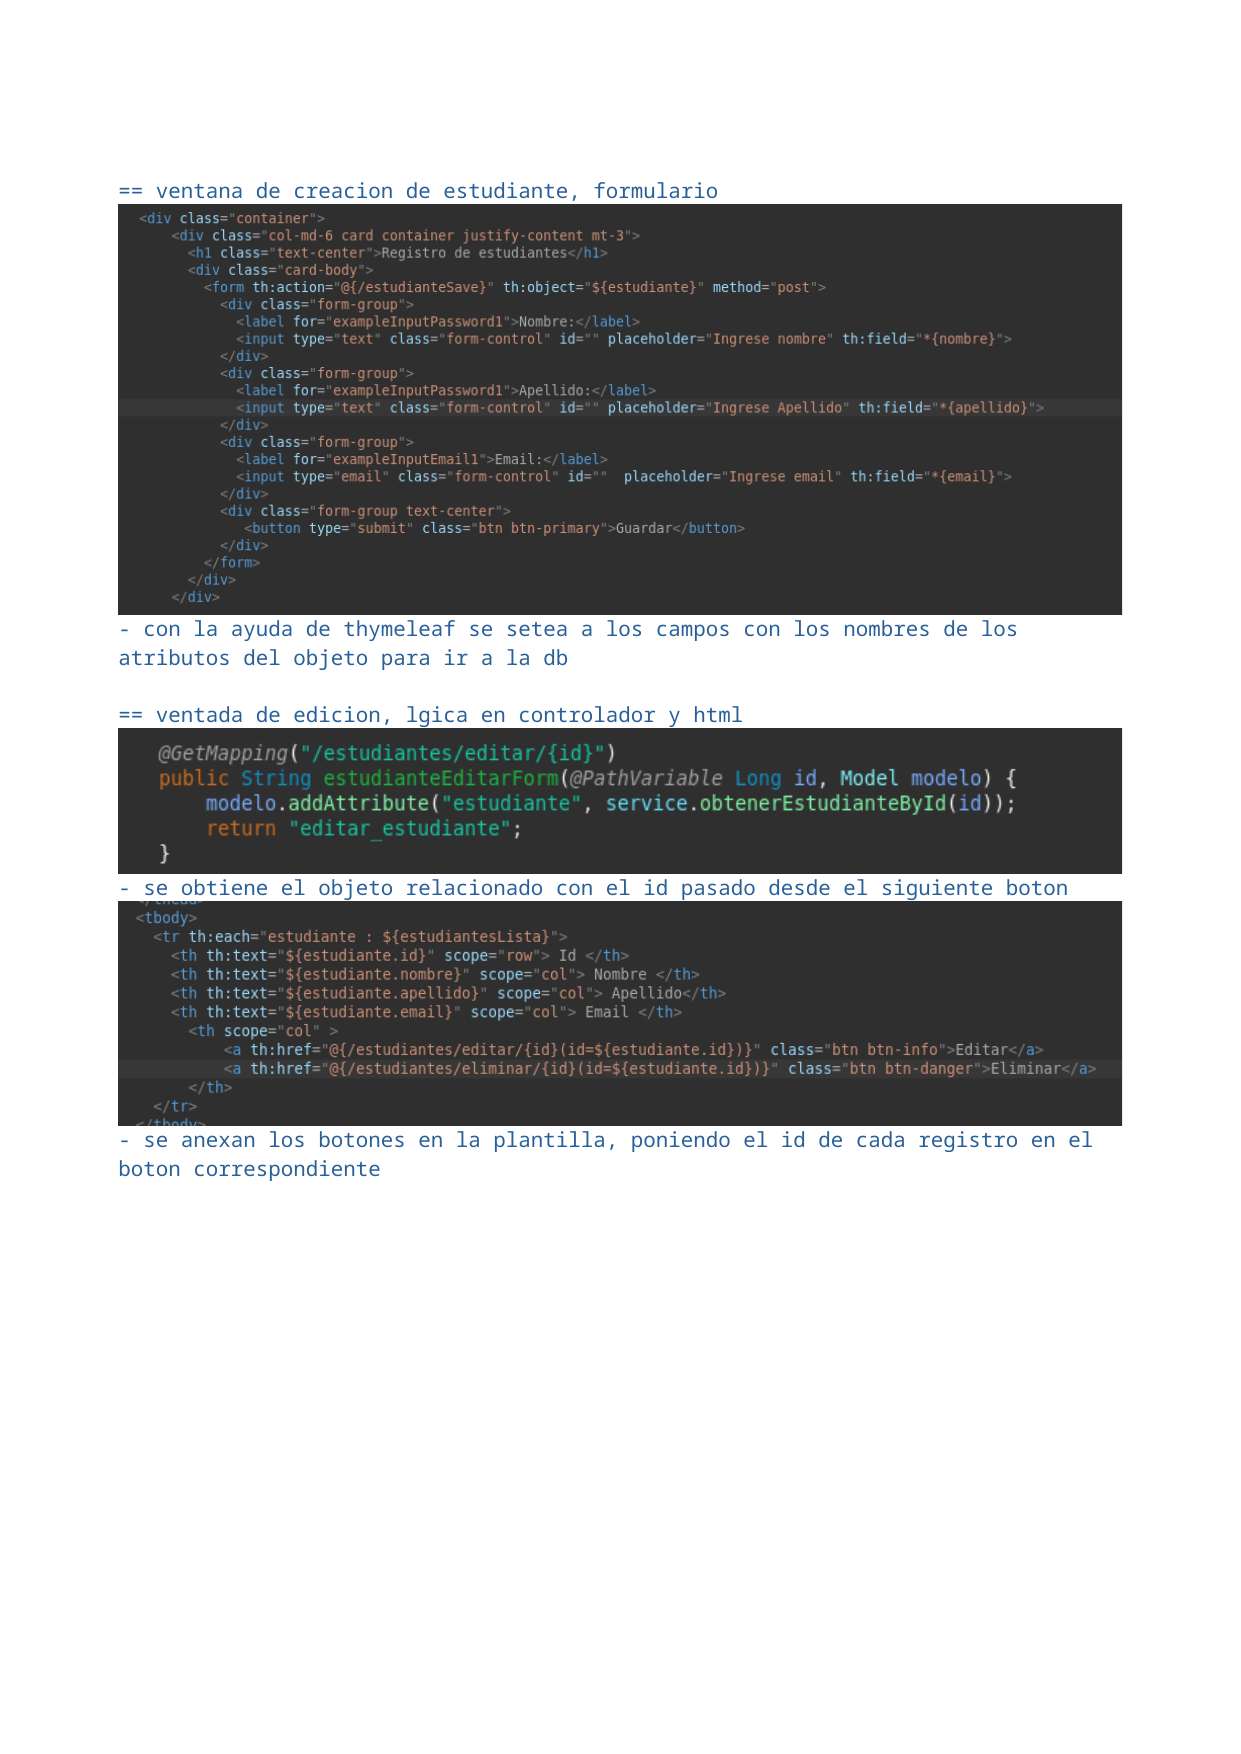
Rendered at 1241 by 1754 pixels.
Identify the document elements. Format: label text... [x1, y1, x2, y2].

text == ventada de edicion, lgica en controlador y html [118, 700, 1122, 728]
text == ventana de creacion de estudiante, formulario [118, 176, 1122, 204]
text - se obtiene el objeto relacionado con el id pasado desde el siguiente boton [118, 874, 1122, 901]
picture [118, 728, 1123, 874]
picture [118, 901, 1123, 1126]
text - se anexan los botones en la plantilla, poniendo el id de cada registro en el boton correspondiente [118, 1126, 1122, 1182]
picture [118, 204, 1123, 615]
text - con la ayuda de thymeleaf se setea a los campos con los nombres de los atributos del objeto para ir a la db [118, 615, 1122, 671]
